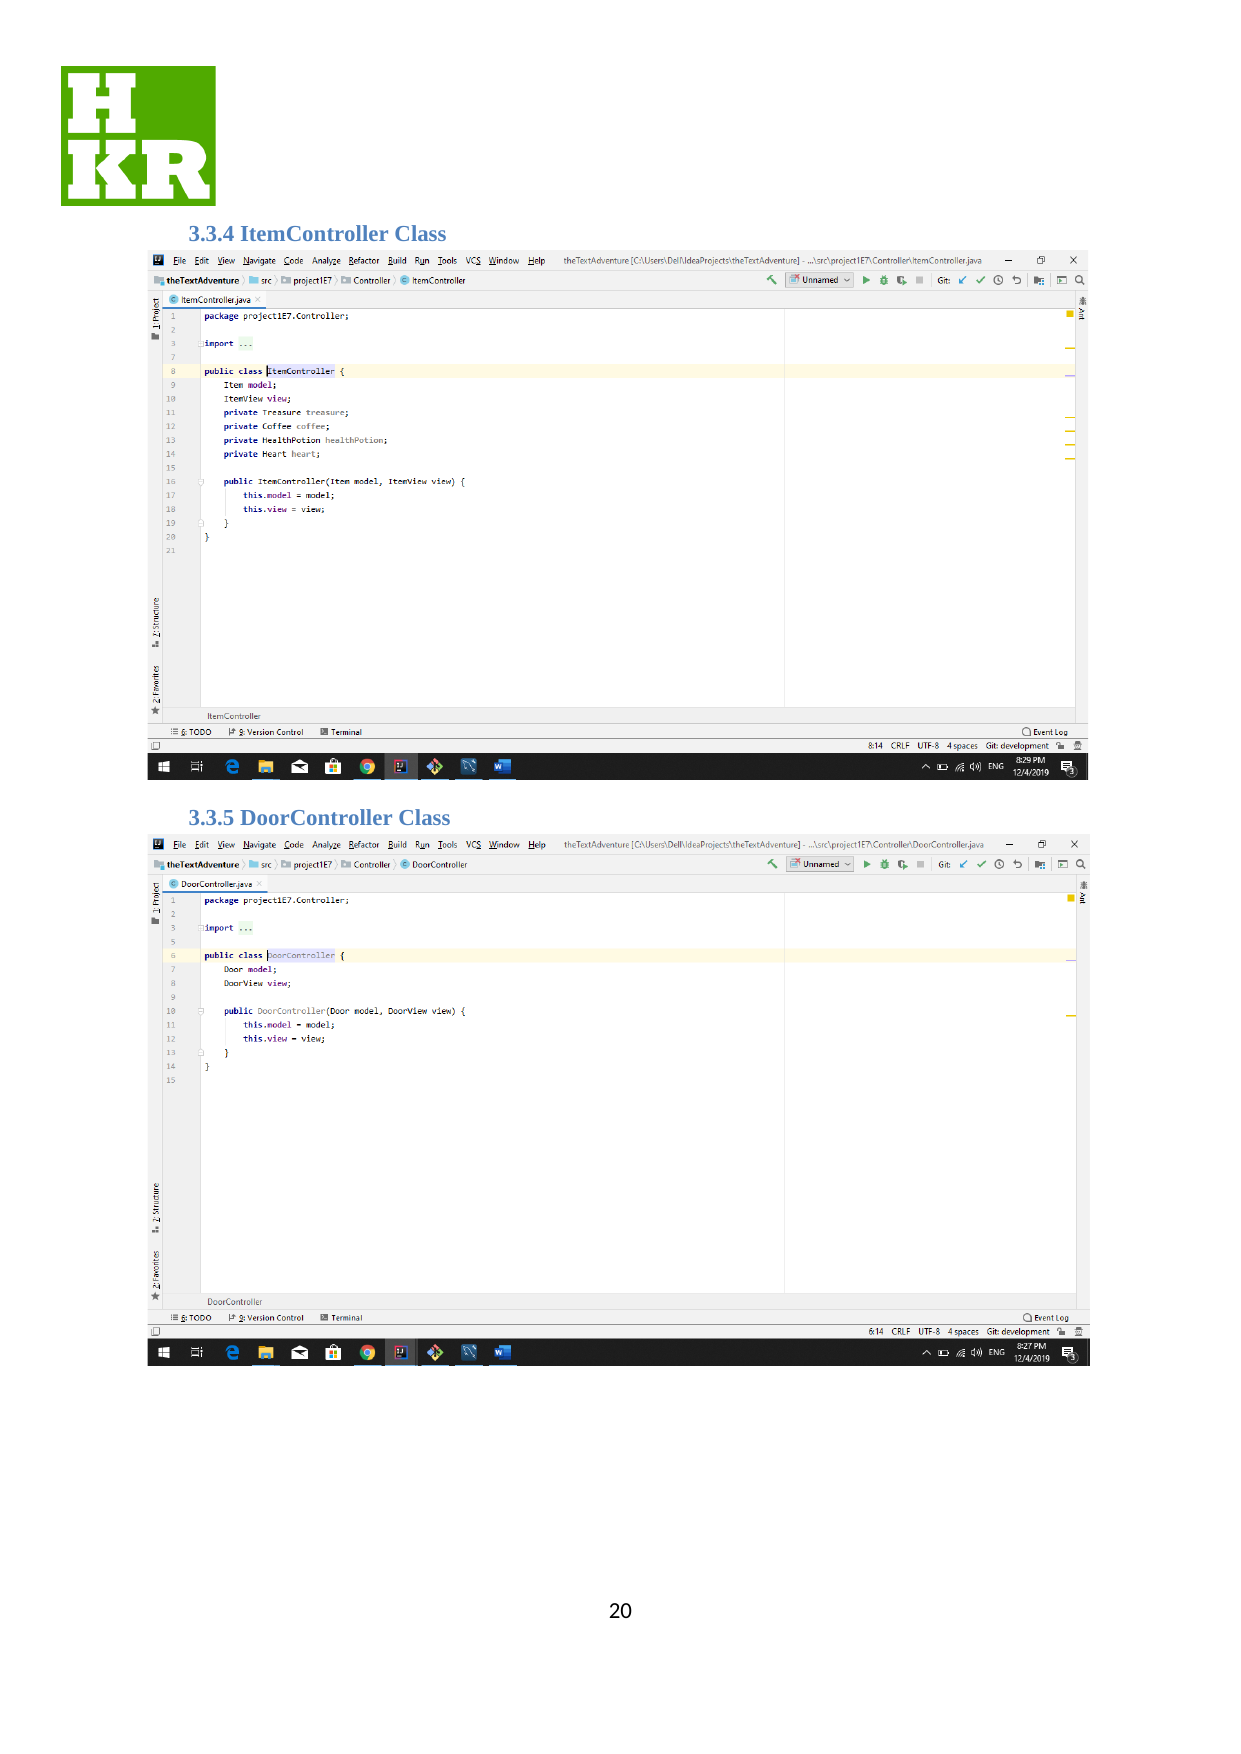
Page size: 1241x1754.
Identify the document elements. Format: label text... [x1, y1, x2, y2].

picture [147, 250, 1089, 780]
picture [0, 2, 216, 206]
subtitle 3.3.4 ItemController Class [148, 220, 1093, 246]
subtitle 3.3.5 DoorController Class [148, 804, 1093, 831]
picture [147, 834, 1090, 1366]
